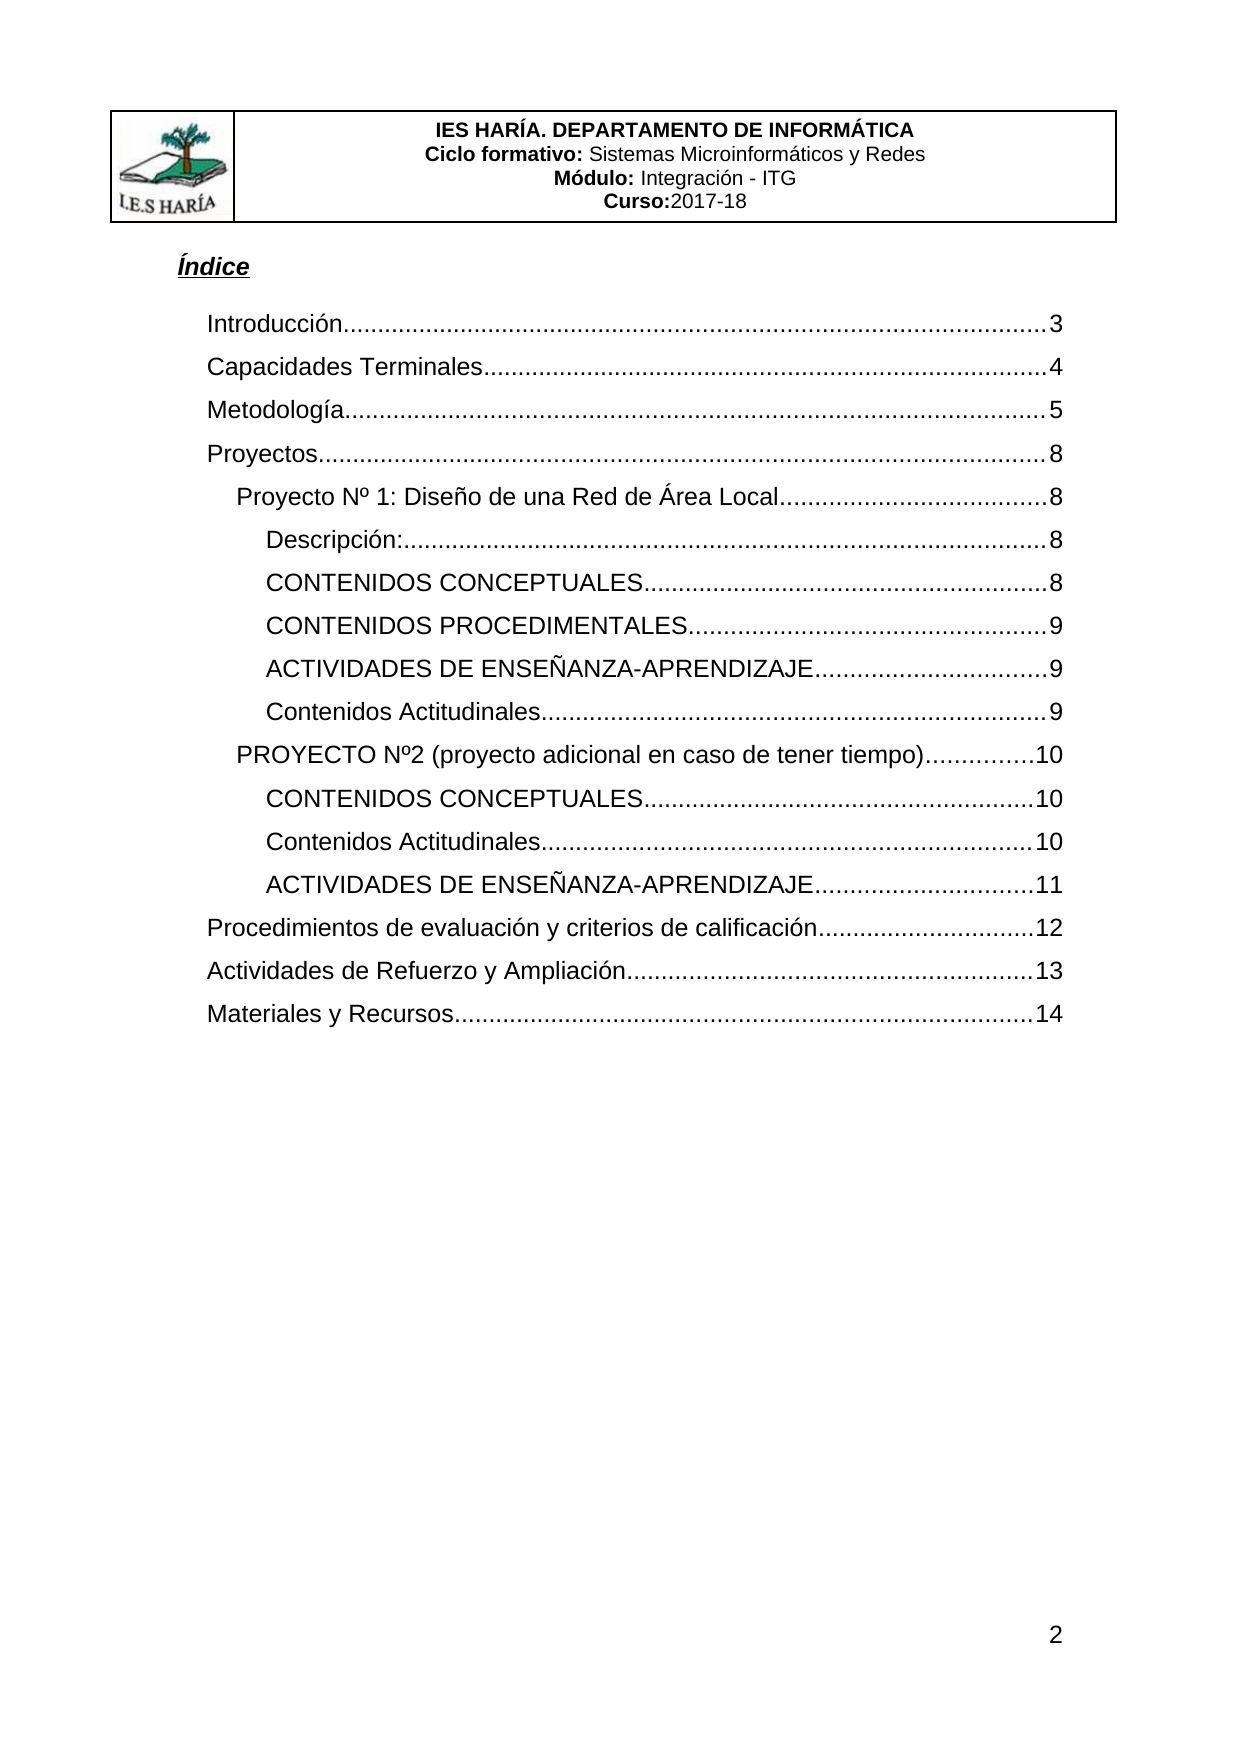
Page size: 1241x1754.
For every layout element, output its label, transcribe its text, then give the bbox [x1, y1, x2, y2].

text Materiales y Recursos 14 [207, 999, 1063, 1028]
text Proyectos 8 [207, 438, 1063, 467]
text CONTENIDOS CONCEPTUALES 10 [266, 783, 1063, 812]
picture [116, 117, 233, 215]
text Procedimientos de evaluación y criterios de calificación 12 [207, 913, 1063, 942]
text Proyecto Nº 1: Diseño de una Red de Área Local 8 [236, 482, 1063, 510]
text ACTIVIDADES DE ENSEÑANZA-APRENDIZAJE 9 [266, 654, 1063, 683]
text Introducción 3 [207, 309, 1063, 338]
text Índice [177, 252, 1063, 280]
text ACTIVIDADES DE ENSEÑANZA-APRENDIZAJE 11 [266, 870, 1063, 898]
text Contenidos Actitudinales 9 [266, 697, 1063, 726]
text PROYECTO Nº2 (proyecto adicional en caso de tener tiempo) 10 [236, 740, 1063, 769]
text Metodología 5 [207, 395, 1063, 424]
text Actividades de Refuerzo y Ampliación 13 [207, 956, 1063, 985]
text Contenidos Actitudinales 10 [266, 827, 1063, 855]
text Capacidades Terminales 4 [207, 352, 1063, 381]
text Descripción: 8 [266, 525, 1063, 553]
text CONTENIDOS PROCEDIMENTALES 9 [266, 611, 1063, 640]
text CONTENIDOS CONCEPTUALES 8 [266, 568, 1063, 597]
